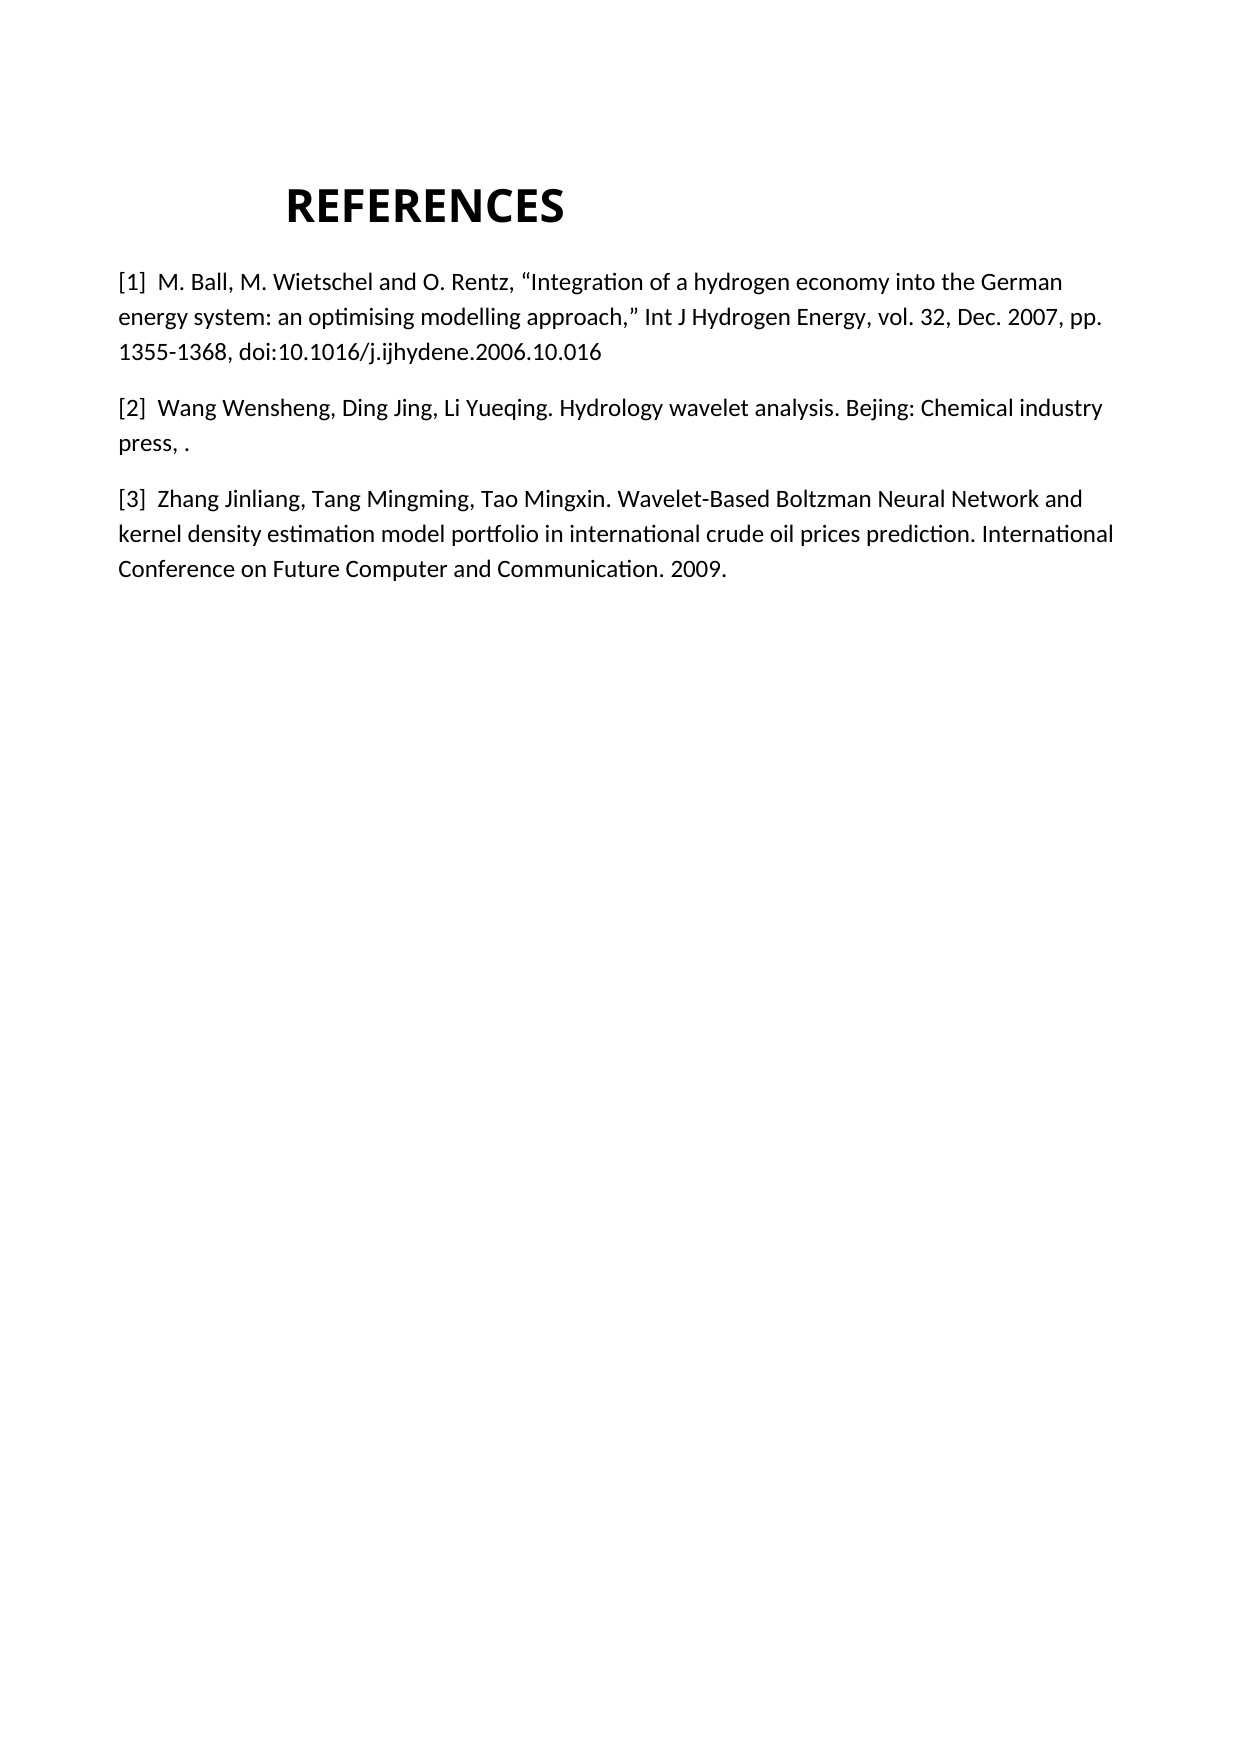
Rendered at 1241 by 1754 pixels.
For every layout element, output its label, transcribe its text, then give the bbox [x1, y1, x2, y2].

text [2] Wang Wensheng, Ding Jing, Li Yueqing. Hydrology wavelet analysis. Bejing: Chemical industry press, . [118, 392, 1122, 458]
text [3] Zhang Jinliang, Tang Mingming, Tao Mingxin. Wavelet-Based Boltzman Neural Network and kernel density estimation model portfolio in international crude oil prices prediction. International Conference on Future Computer and Communication. 2009. [118, 483, 1122, 584]
text [1] M. Ball, M. Wietschel and O. Rentz, “Integration of a hydrogen economy into the German energy system: an optimising modelling approach,” Int J Hydrogen Energy, vol. 32, Dec. 2007, pp. 1355-1368, doi:10.1016/j.ijhydene.2006.10.016 [118, 266, 1122, 367]
text REFERENCES [118, 174, 1122, 236]
